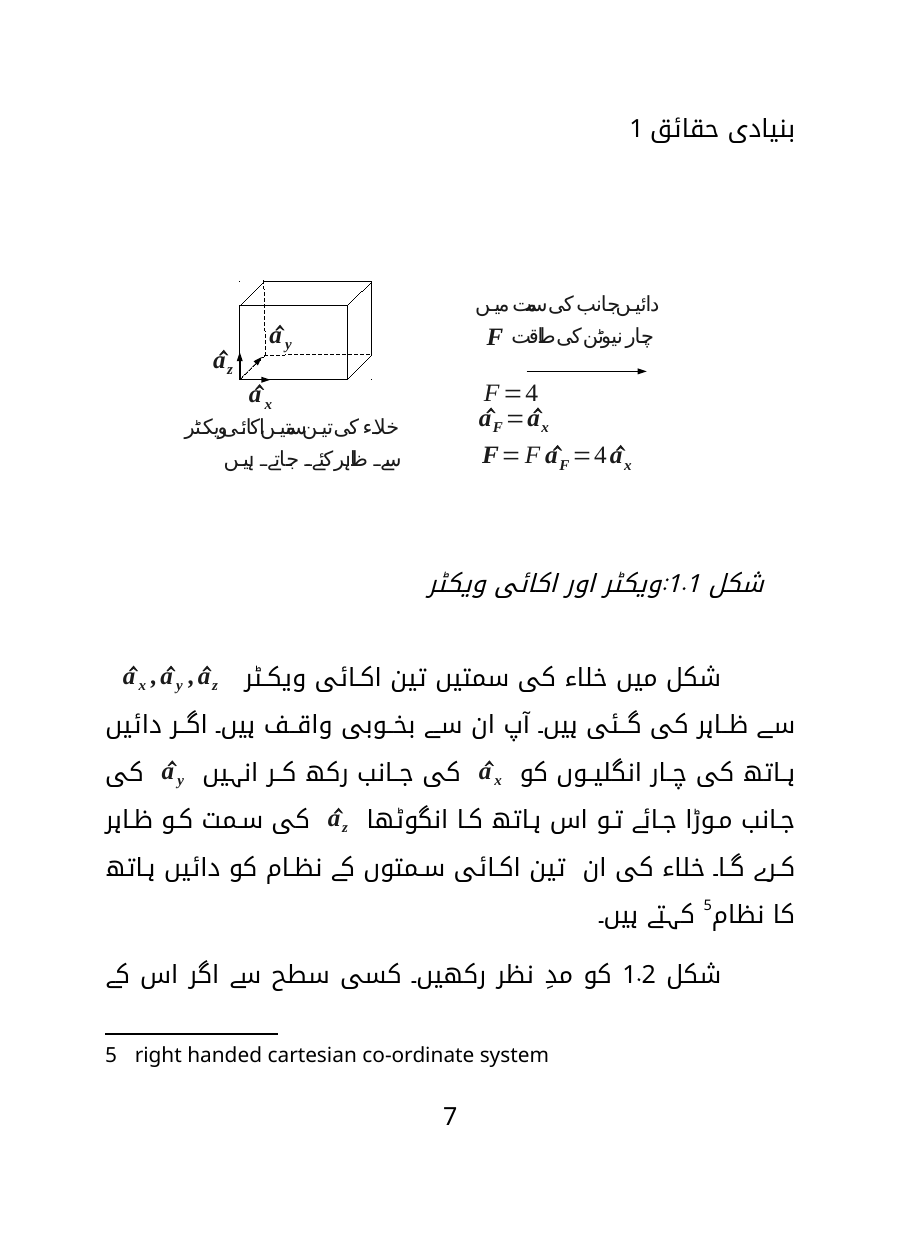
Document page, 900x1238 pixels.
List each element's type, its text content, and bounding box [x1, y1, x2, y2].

text right handed cartesian co-ordinate system [105, 1040, 795, 1068]
text شکل 1.1:ویکٹر اور اکائی ویکٹر [137, 195, 763, 608]
text شکل میں خلاء کی سمتیں تین اکائی ویکٹر سے ظاہر کی گئی ہیں۔ آپ ان سے بخوبی واقف ہیں۔ اگر دائیں ہاتھ کی چار انگلیوں کوکی جانب رکھ کر انہیںکی جانب موڑا جائے تو اس ہاتھ کا انگوٹھاکی سمت کو ظاہر کرے گا۔ خلاء کی ان تین اکائی سمتوں کے نظام کو دائیں ہاتھ کا نظام کہتے ہیں۔ [105, 654, 795, 939]
text شکل 1.2 کو مدِ نظر رکھیں۔ کسی سطح سے اگر اس کے عمود کی جانب ایک فرضی لکیر کھینچی جائے تو اس لکیر پر اکائی ویکٹر اس سطح کی سمت کو ظاہر کرتی ہے۔ چونکہ کسی بھی سطح، مثلاً اس کتاب کا ایک صفہ، کے دو اطراف ہوتے ہیں لہٰذا اس کے دو، آپس میں اُلٹ، سمتیں بیان کی جا سکتی ہیں۔عموما مسئلہ کو مدِ نظر رکھتے ہوئے ان میں سے ایک سمت کو اس سطح کی سمت لیا جاتا ہے۔ البتہ اگر یہ سطح بند سطح ہو ، مثلاً گیند کی شکل کا ہو، تب باہر جانب کو ہی اس سطح کی سمت لیا جاتا ہے۔ شکل میں اُوپر کی سطح کا مقدارہے اور اس کی سمت ہے۔ یعنی [105, 951, 795, 999]
